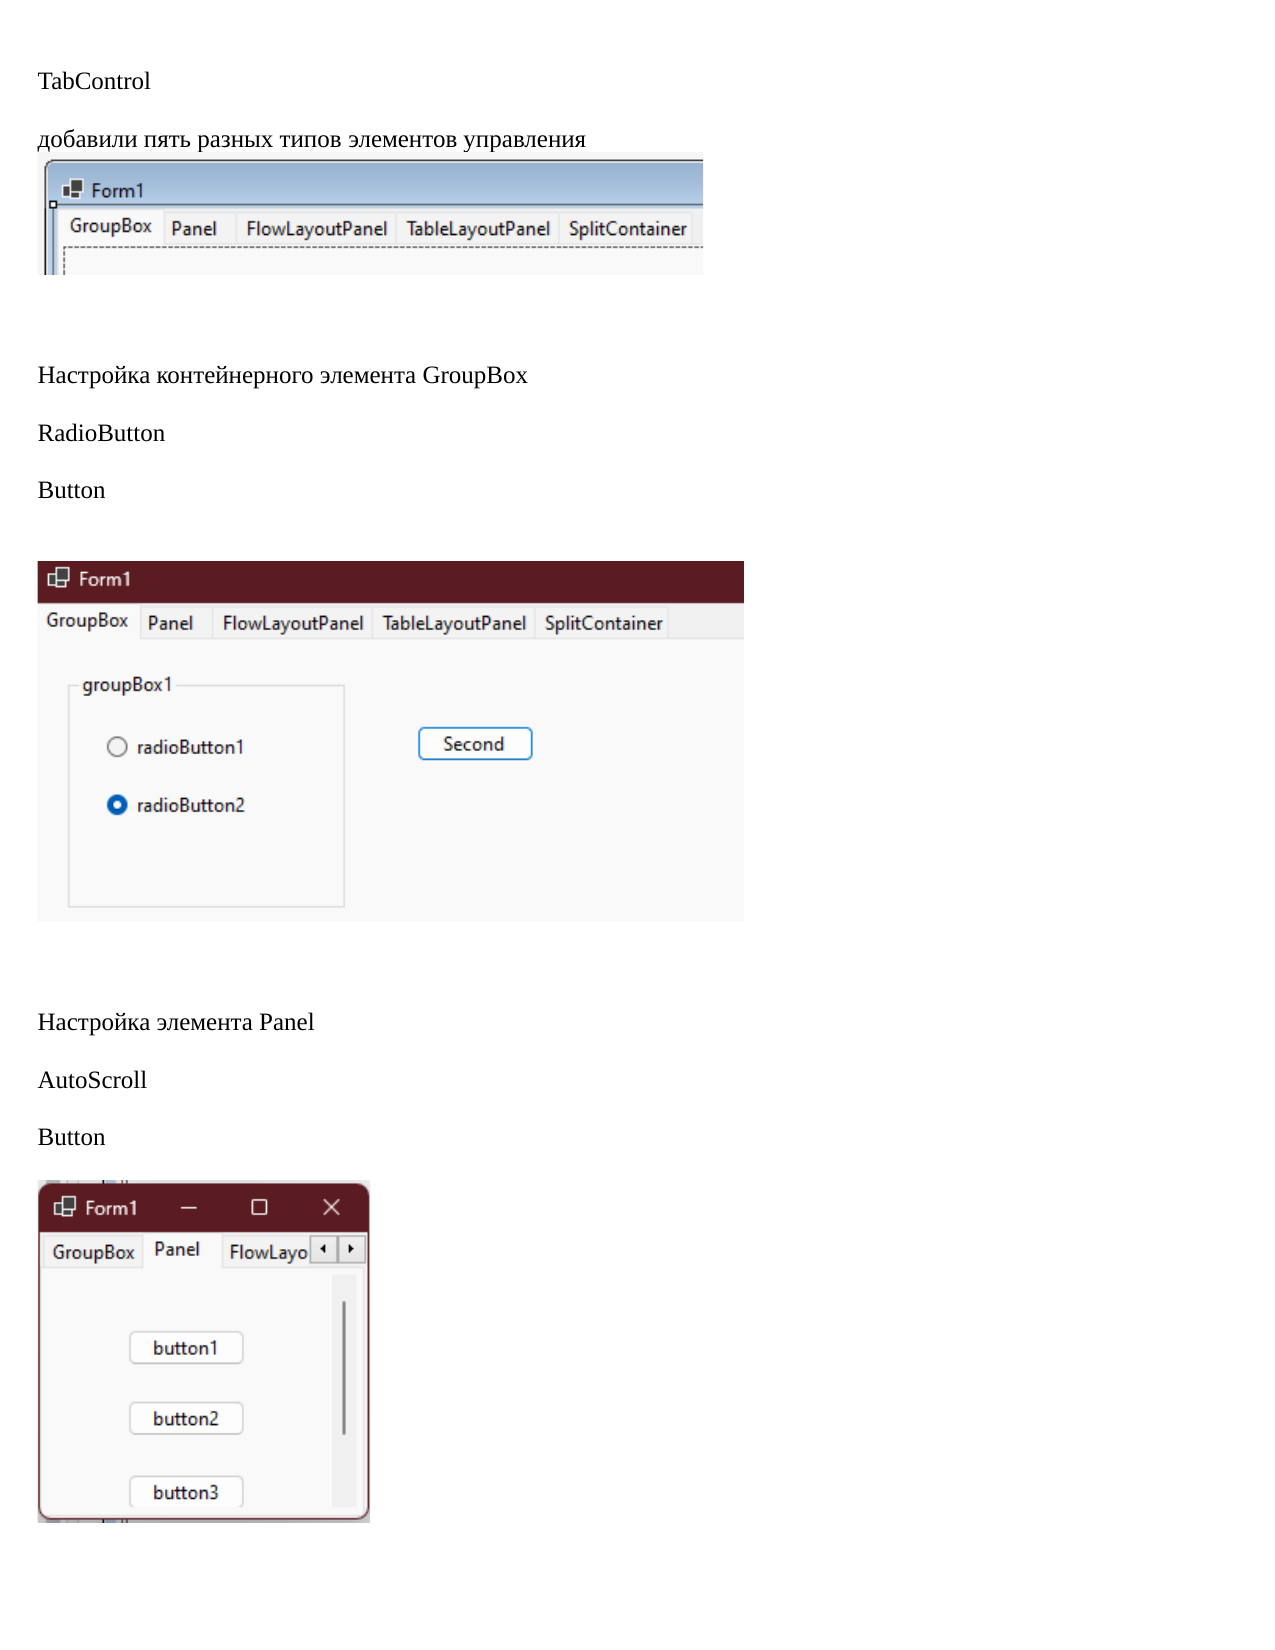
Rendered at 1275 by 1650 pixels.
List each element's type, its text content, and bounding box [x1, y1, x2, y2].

text Button [37, 1122, 1237, 1151]
picture [37, 561, 744, 922]
text добавили пять разных типов элементов управления [37, 124, 1237, 152]
text Настройка контейнерного элемента GroupBox [37, 361, 1237, 389]
text Button [37, 476, 1237, 504]
picture [37, 1180, 371, 1523]
picture [37, 152, 704, 275]
text TabControl [37, 66, 1237, 95]
text RadioButton [37, 418, 1237, 447]
text Настройка элемента Panel [37, 1007, 1237, 1036]
text AutoScroll [37, 1065, 1237, 1094]
